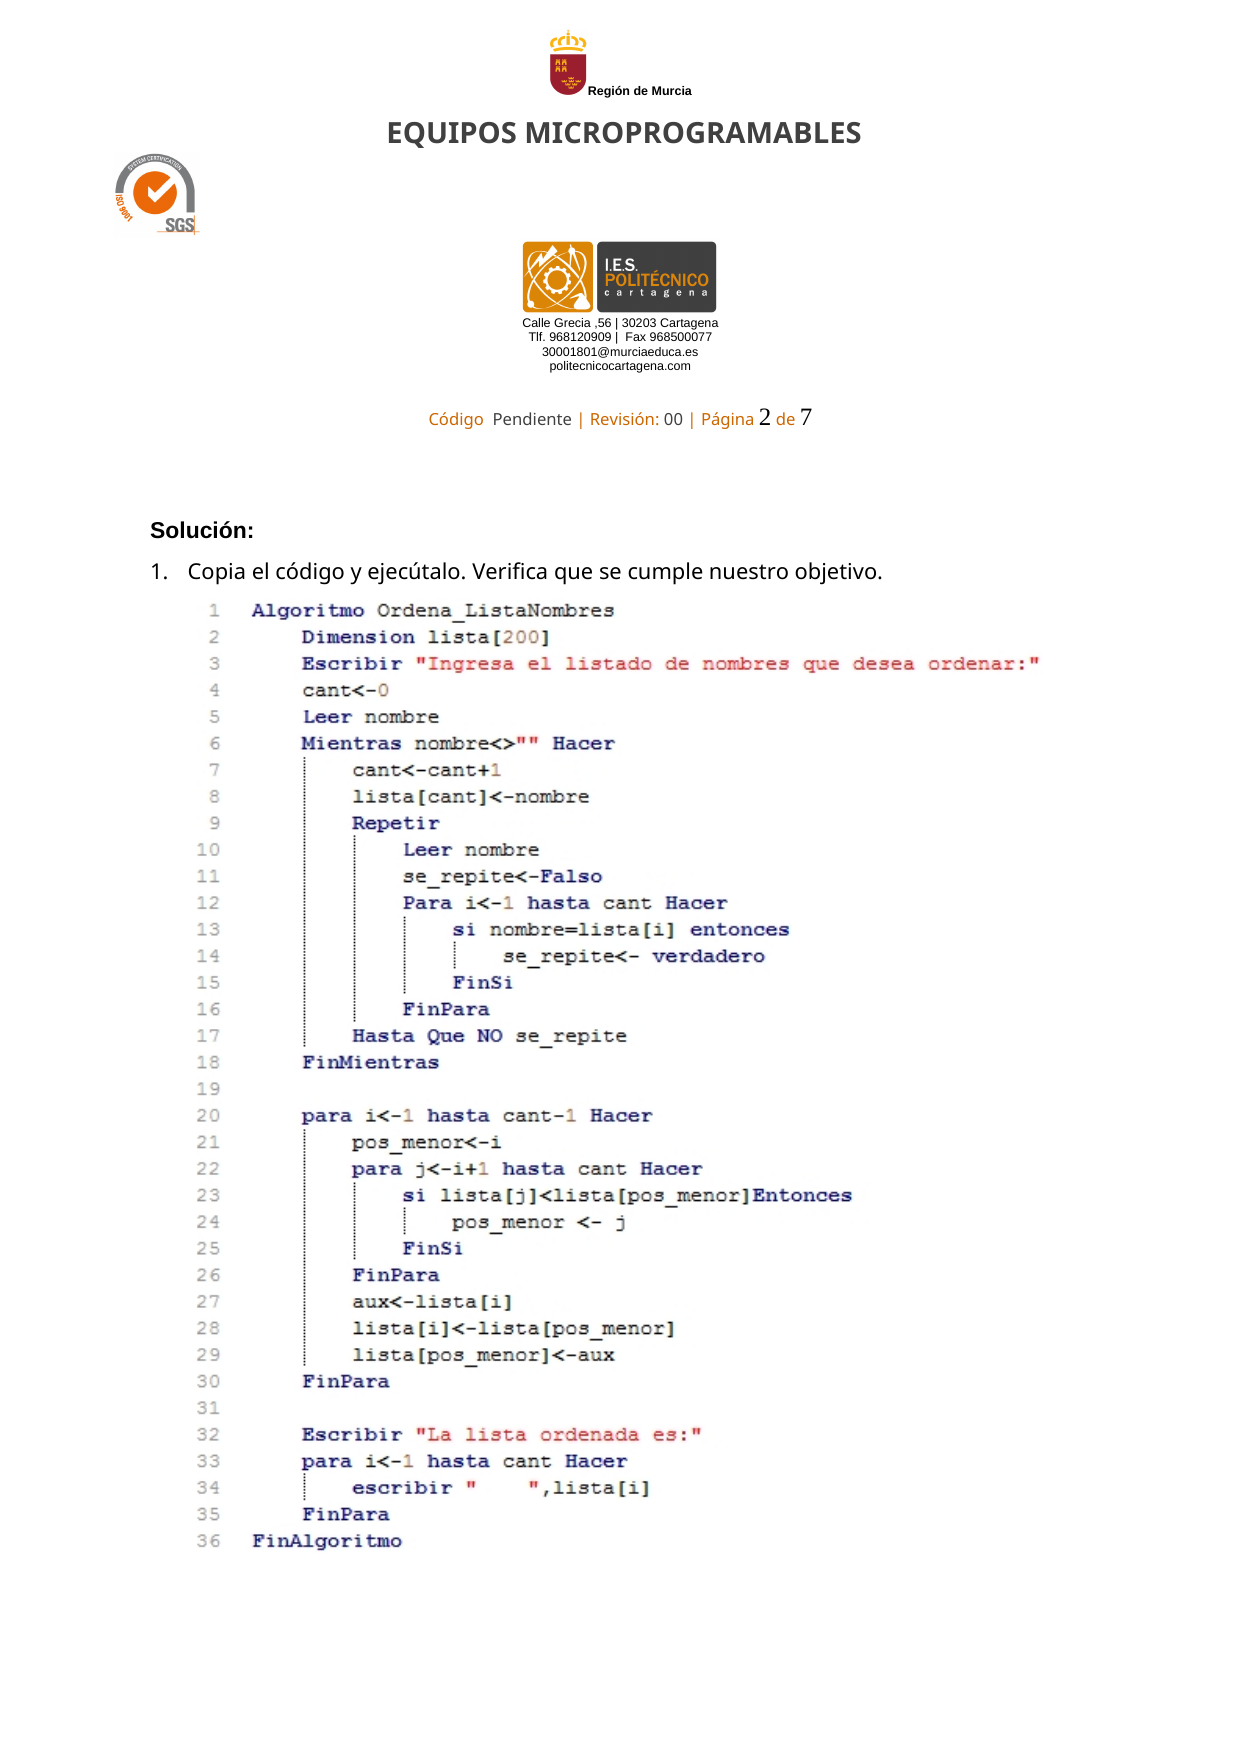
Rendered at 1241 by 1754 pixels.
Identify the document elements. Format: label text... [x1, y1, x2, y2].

picture [196, 598, 1044, 1555]
list Copia el código y ejecútalo. Verifica que se cumple nuestro objetivo. [150, 556, 1128, 586]
picture [112, 151, 202, 238]
text Solución: [150, 517, 1128, 544]
picture [519, 237, 721, 316]
